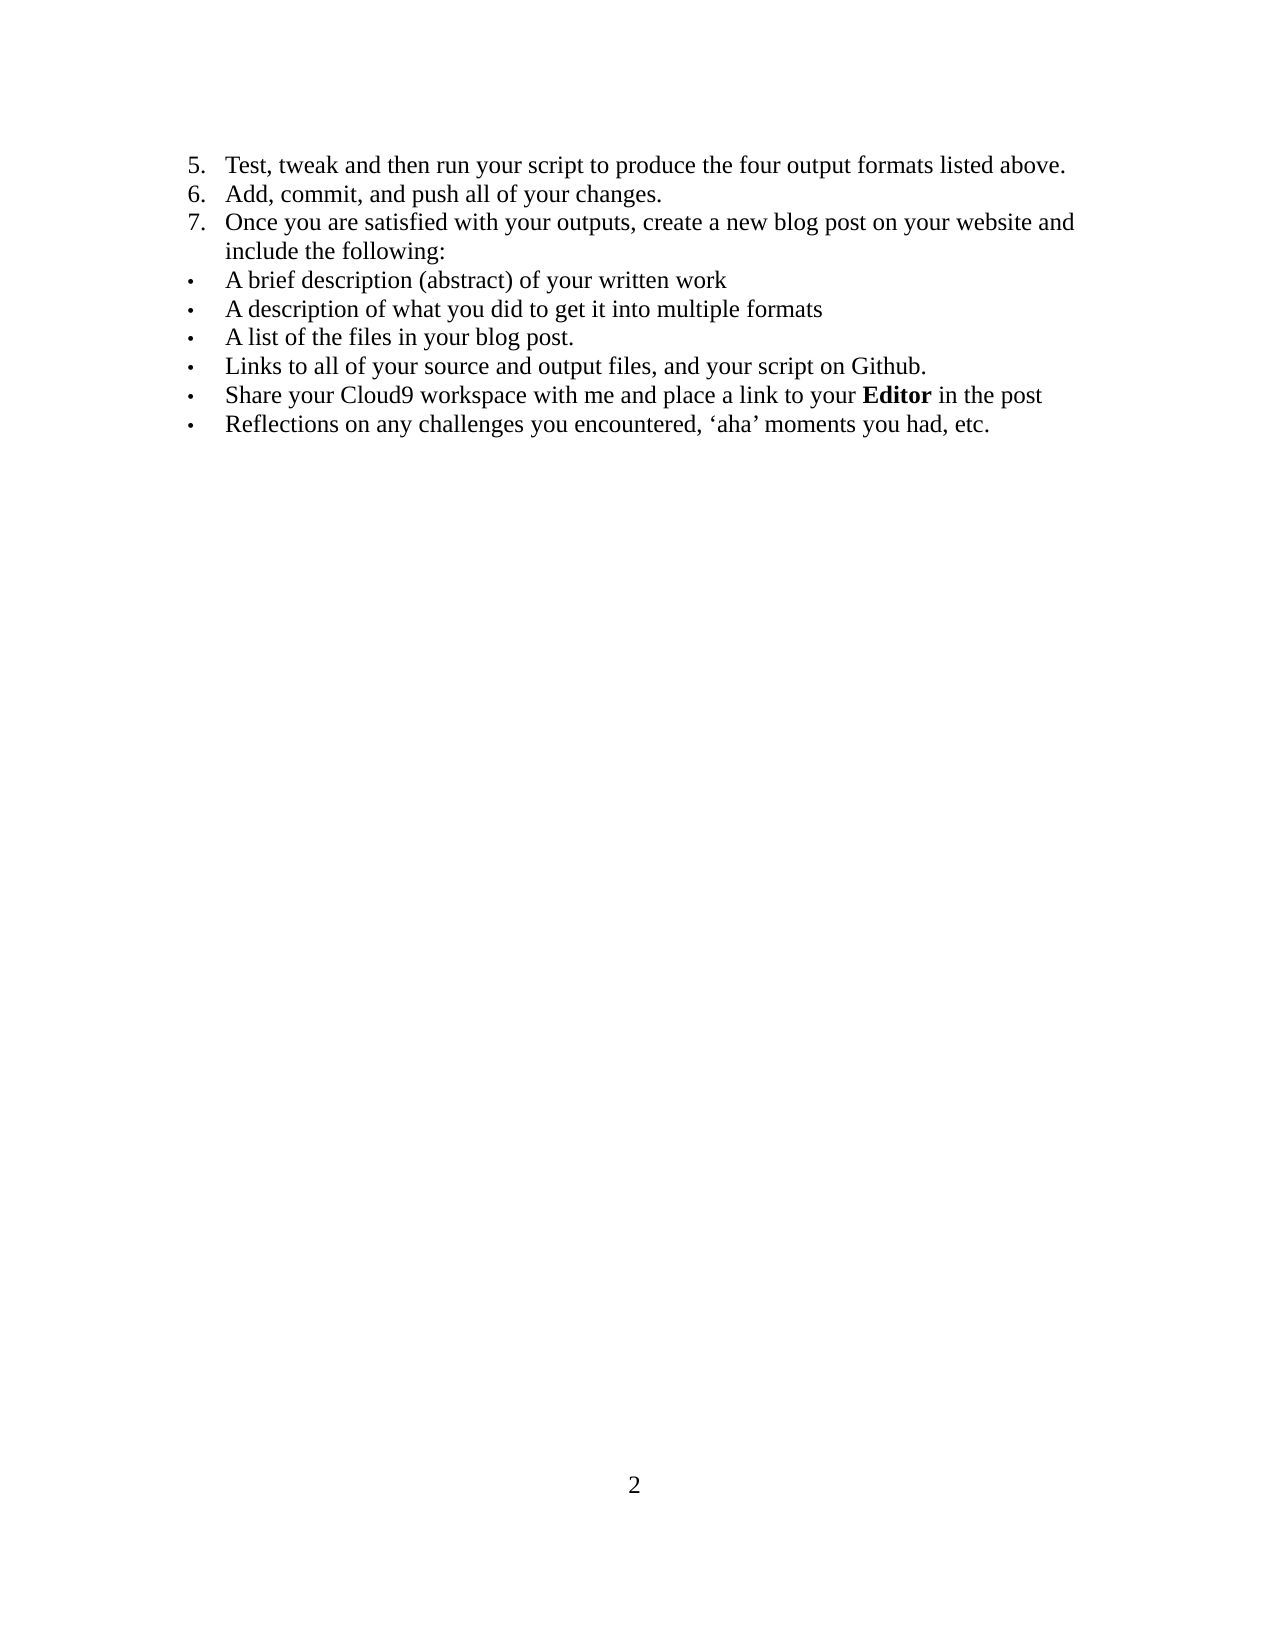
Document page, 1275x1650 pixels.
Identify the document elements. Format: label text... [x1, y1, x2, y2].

list Reflections on any challenges you encountered, ‘aha’ moments you had, etc. [187, 409, 1125, 437]
list A brief description (abstract) of your written work [187, 265, 1125, 294]
list Once you are satisfied with your outputs, create a new blog post on your website and include the following: [187, 207, 1125, 265]
list A description of what you did to get it into multiple formats [187, 294, 1125, 322]
list Links to all of your source and output files, and your script on Github. [187, 351, 1125, 380]
list Test, tweak and then run your script to produce the four output formats listed above. [187, 150, 1125, 179]
list Share your Cloud9 workspace with me and place a link to your Editor in the post [187, 380, 1125, 409]
list A list of the files in your blog post. [187, 322, 1125, 351]
list Add, commit, and push all of your changes. [187, 179, 1125, 207]
